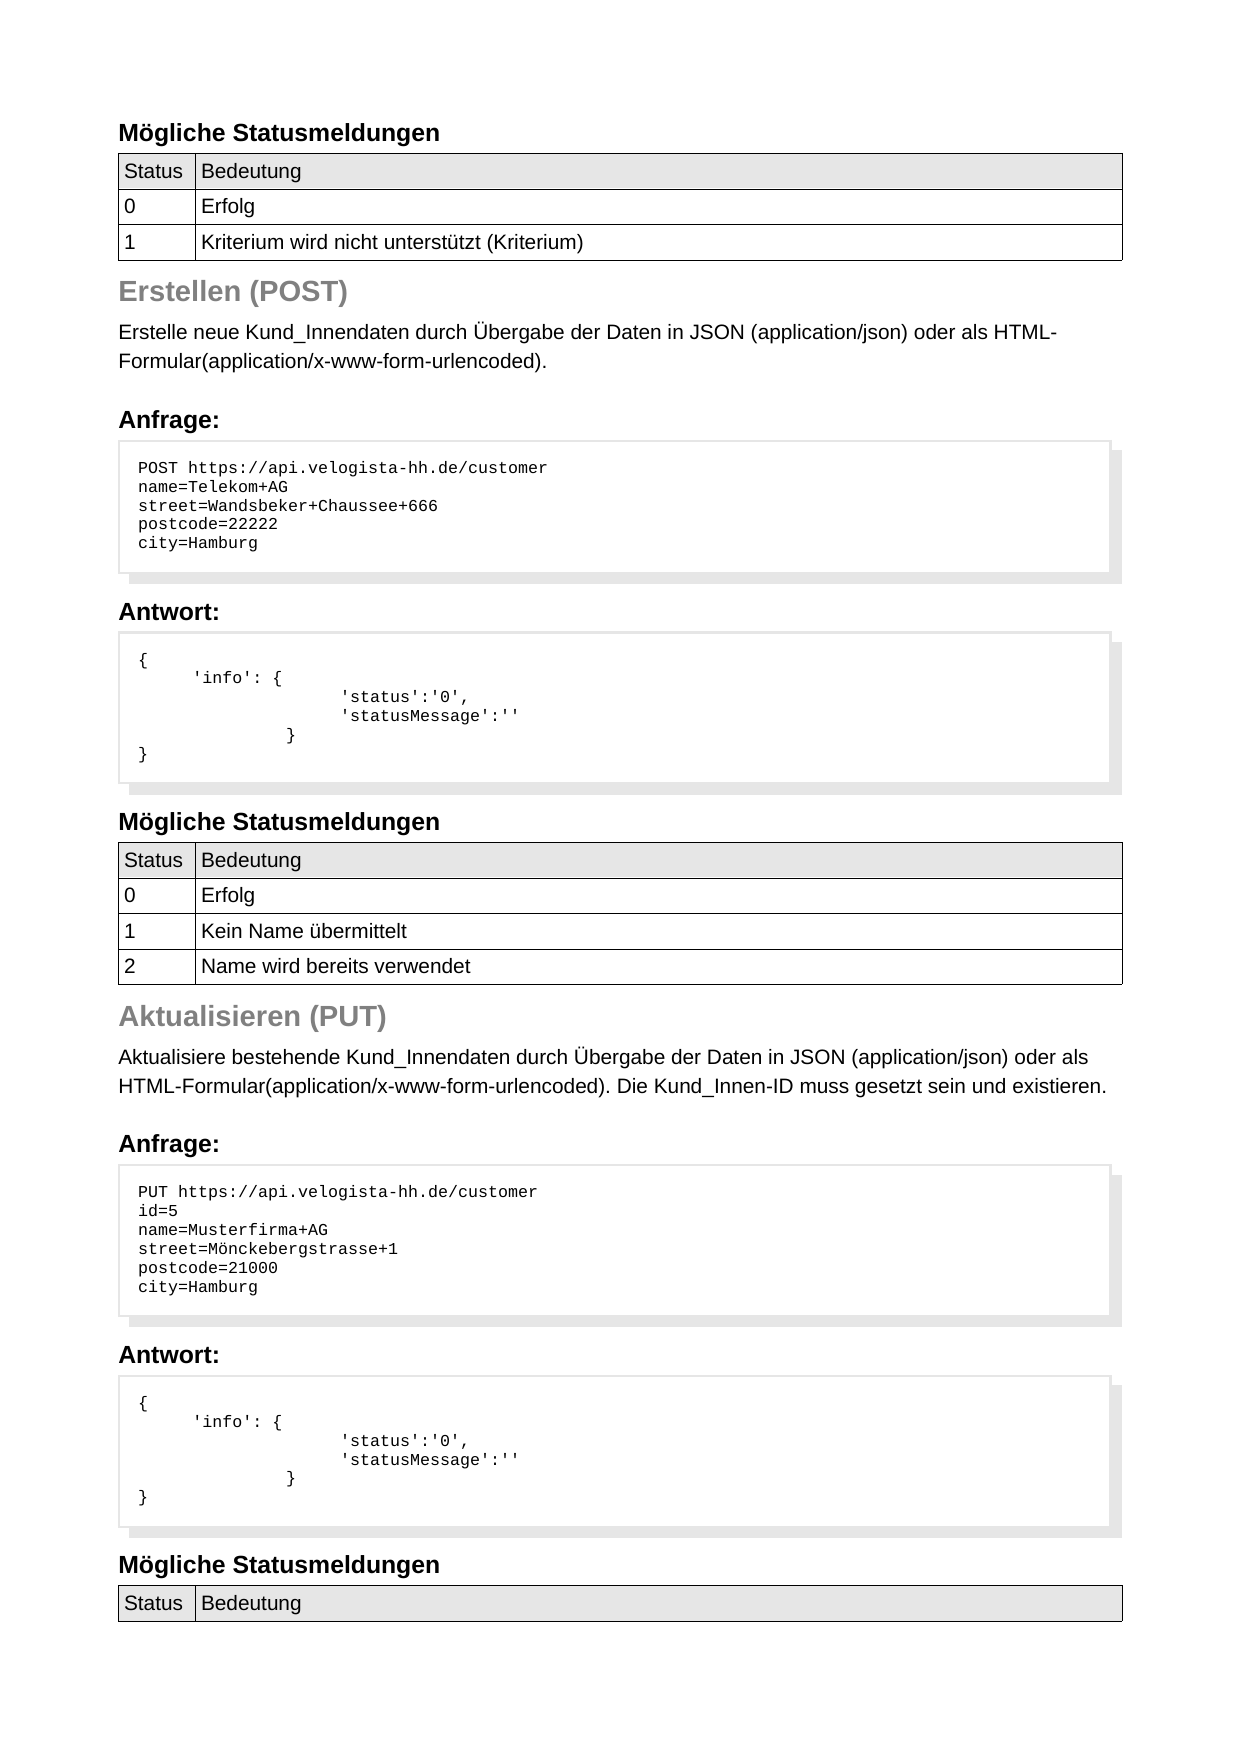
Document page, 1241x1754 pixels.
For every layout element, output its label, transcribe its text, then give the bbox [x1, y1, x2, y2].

table_cell Kriterium wird nicht unterstützt (Kriterium) [196, 225, 1122, 259]
text postcode=22222 [120, 496, 1109, 515]
text 'status':'0', [120, 669, 1109, 688]
text 'status':'0', [120, 1412, 1109, 1431]
table_header Bedeutung [196, 154, 1122, 188]
text } [120, 1469, 1109, 1526]
table_cell 0 [119, 879, 195, 913]
text city=Hamburg [120, 1258, 1109, 1315]
subtitle Antwort: [118, 597, 1122, 625]
table_cell Erfolg [196, 879, 1122, 913]
text 'info': { [120, 1394, 1109, 1412]
text name=Telekom+AG [120, 458, 1109, 477]
text } [120, 707, 1109, 726]
table_cell Erfolg [196, 190, 1122, 224]
subtitle Mögliche Statusmeldungen [118, 118, 1122, 147]
table_header Status [119, 154, 195, 188]
text postcode=21000 [120, 1239, 1109, 1258]
subtitle Erstellen (POST) [118, 274, 1122, 308]
table_cell 1 [119, 225, 195, 259]
text PUT https://api.velogista-hh.de/customer [120, 1166, 1109, 1183]
text Erstelle neue Kund_Innendaten durch Übergabe der Daten in JSON (application/json) oder als HTML-Formular(application/x-www-form-urlencoded). [118, 320, 1122, 373]
text } [120, 726, 1109, 782]
text Aktualisiere bestehende Kund_Innendaten durch Übergabe der Daten in JSON (application/json) oder als HTML-Formular(application/x-www-form-urlencoded). Die Kund_Innen-ID muss gesetzt sein und existieren. [118, 1045, 1122, 1097]
text 'statusMessage':'' [120, 1431, 1109, 1450]
table_cell 2 [119, 950, 195, 984]
text POST https://api.velogista-hh.de/customer [120, 442, 1109, 458]
table_cell Name wird bereits verwendet [196, 950, 1122, 984]
table_header Status [119, 843, 195, 877]
table_cell 0 [119, 190, 195, 224]
table_cell Kein Name übermittelt [196, 914, 1122, 948]
text name=Musterfirma+AG [120, 1202, 1109, 1221]
subtitle Antwort: [118, 1340, 1122, 1368]
subtitle Anfrage: [118, 1129, 1122, 1158]
table_header Bedeutung [196, 1586, 1122, 1621]
text } [120, 1450, 1109, 1469]
table_header Bedeutung [196, 843, 1122, 877]
subtitle Aktualisieren (PUT) [118, 999, 1122, 1032]
subtitle Mögliche Statusmeldungen [118, 807, 1122, 836]
subtitle Mögliche Statusmeldungen [118, 1551, 1122, 1579]
subtitle Anfrage: [118, 405, 1122, 433]
text id=5 [120, 1183, 1109, 1202]
text city=Hamburg [120, 515, 1109, 572]
table_header Status [119, 1586, 195, 1621]
table_cell 1 [119, 914, 195, 948]
text street=Wandsbeker+Chaussee+666 [120, 477, 1109, 496]
text 'info': { [120, 650, 1109, 669]
text { [120, 634, 1109, 650]
text street=Mönckebergstrasse+1 [120, 1221, 1109, 1239]
text { [120, 1377, 1109, 1394]
text 'statusMessage':'' [120, 688, 1109, 707]
